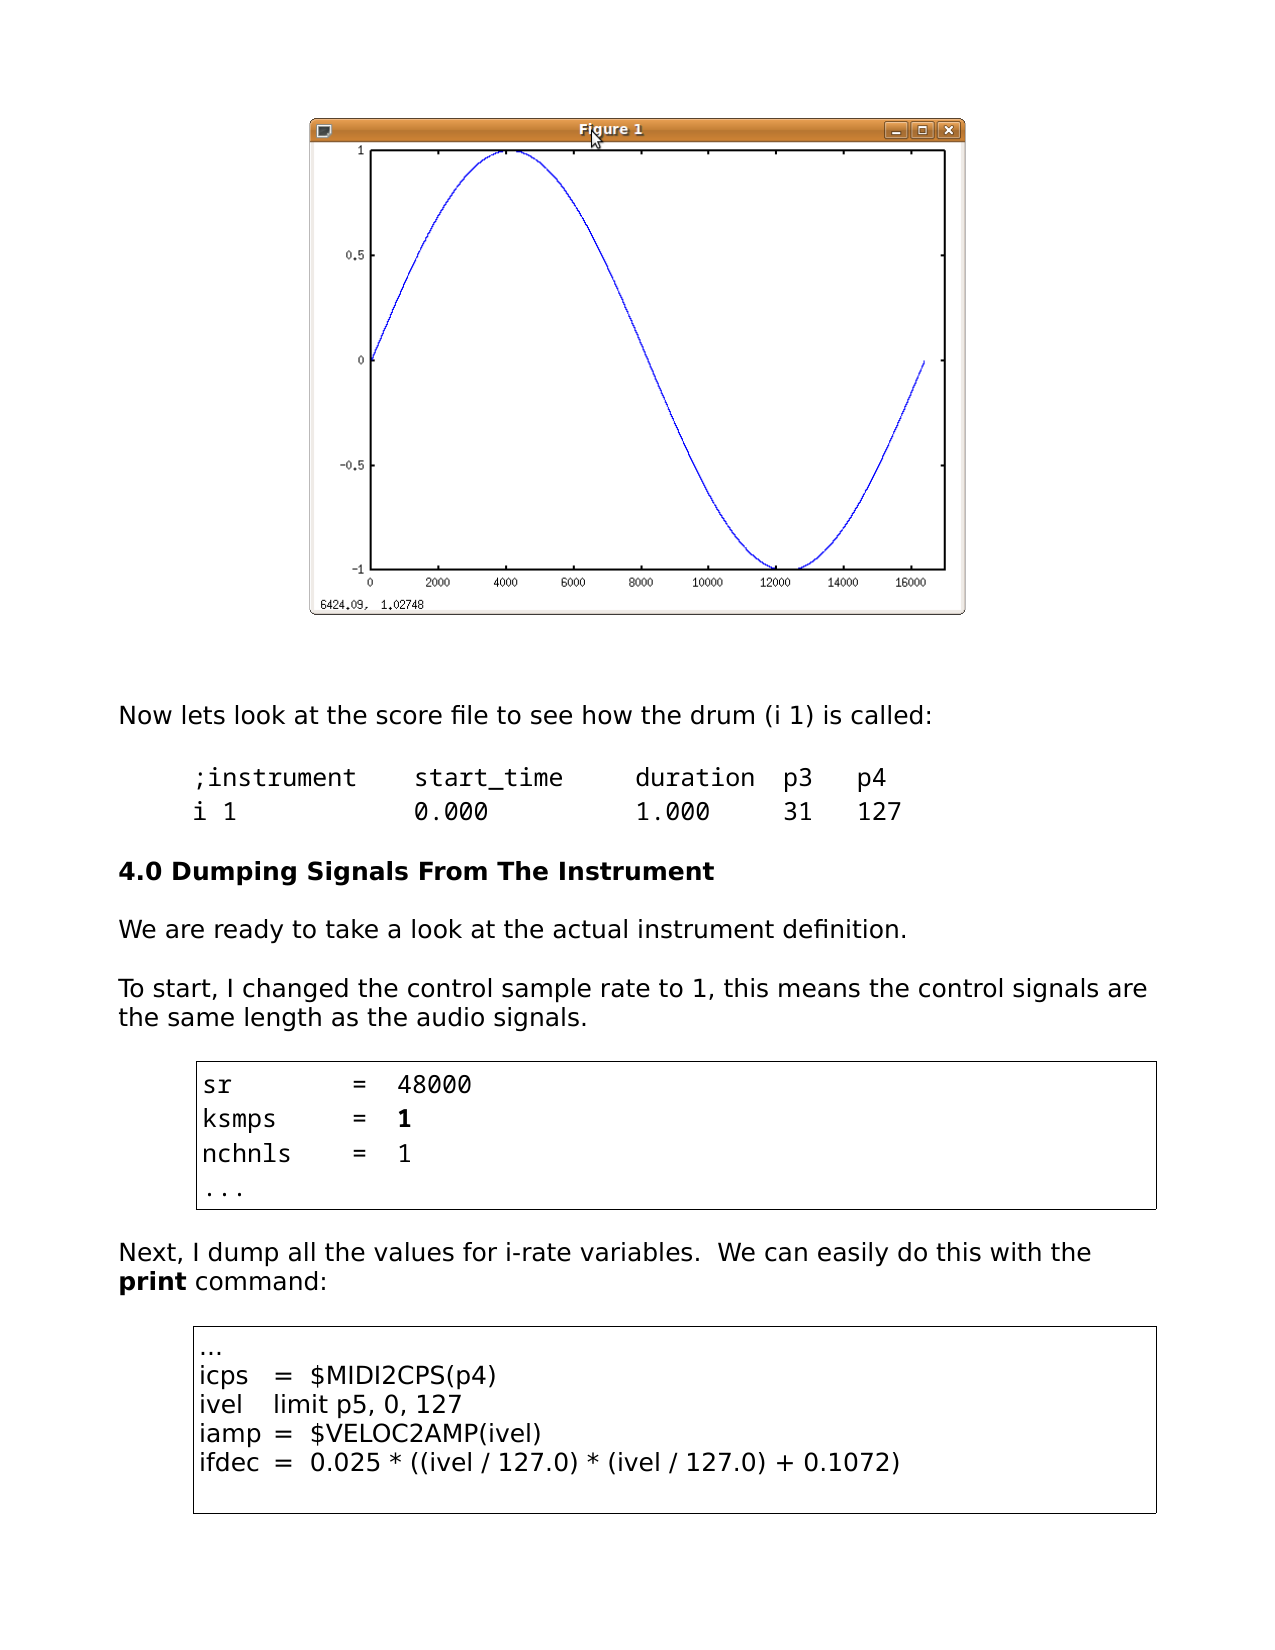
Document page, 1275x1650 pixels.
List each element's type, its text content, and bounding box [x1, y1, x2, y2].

text We are ready to take a look at the actual instrument definition. [118, 915, 1157, 944]
text 4.0 Dumping Signals From The Instrument [118, 857, 1157, 886]
table_header ... icps = $MIDI2CPS(p4) ivel limit p5, 0, 127 iamp = $VELOC2AMP(ivel) ifdec = 0.025 * ((ivel / 127.0) * (ivel / 127.0) + 0.1072) [194, 1327, 1156, 1512]
picture [309, 118, 966, 615]
text Next, I dump all the values for i-rate variables. We can easily do this with the print command: [118, 1238, 1157, 1297]
text Now lets look at the score file to see how the drum (i 1) is called: [118, 701, 1157, 731]
text i 1 0.000 1.000 31 127 [118, 794, 1157, 828]
text To start, I changed the control sample rate to 1, this means the control signals are the same length as the audio signals. [118, 974, 1157, 1032]
table_header sr = 48000 ksmps = 1 nchnls = 1 ... [197, 1062, 1156, 1209]
text ;instrument start_time duration p3 p4 [118, 760, 1157, 794]
